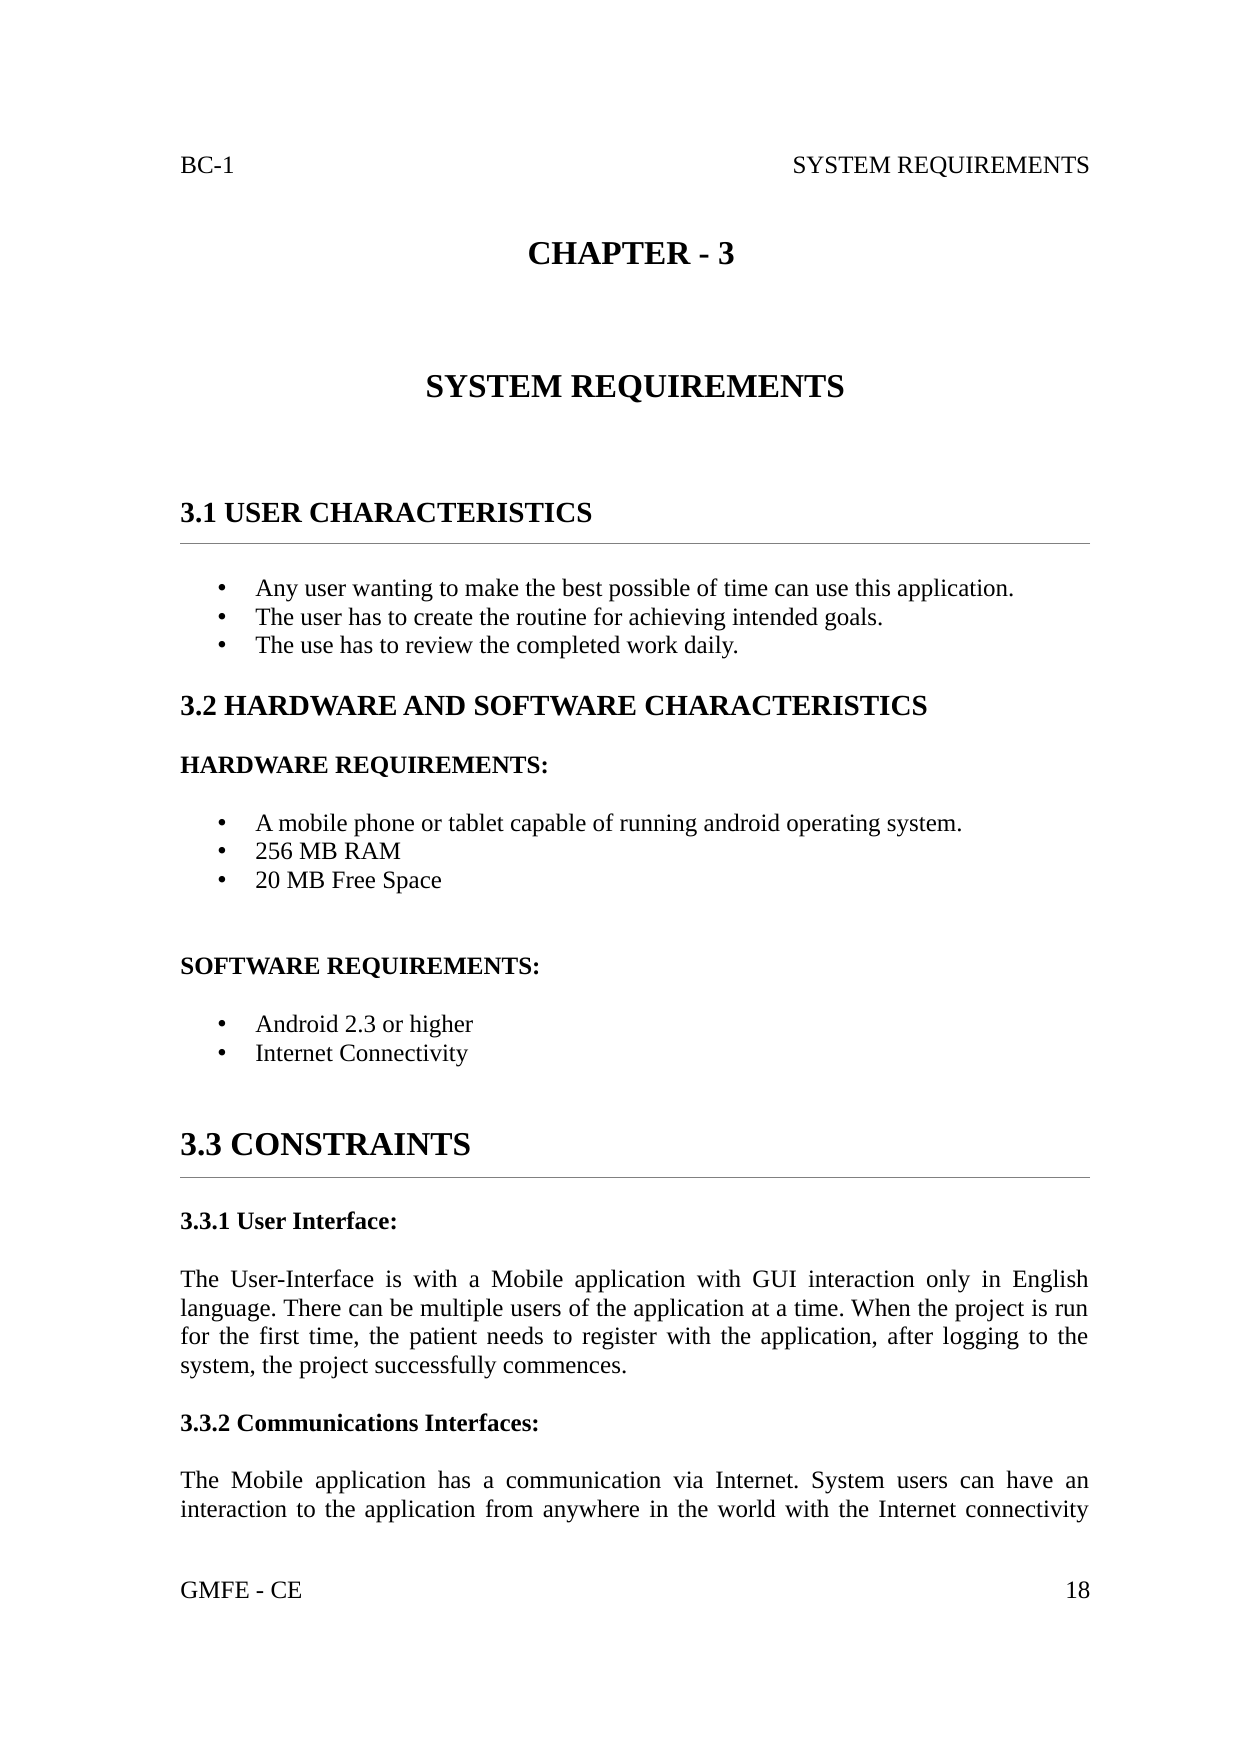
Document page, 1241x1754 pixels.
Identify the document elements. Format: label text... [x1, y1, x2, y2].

list A mobile phone or tablet capable of running android operating system. [218, 808, 1090, 836]
text 3.1 USER CHARACTERISTICS [180, 495, 1090, 529]
subtitle CHAPTER - 3 [180, 233, 1090, 272]
list 256 MB RAM [218, 836, 1090, 865]
text 3.3.1 User Interface: [180, 1206, 1090, 1235]
text 3.3.2 Communications Interfaces: [180, 1408, 1090, 1436]
list 20 MB Free Space [218, 865, 1090, 894]
list Internet Connectivity [218, 1038, 1090, 1066]
text 3.2 HARDWARE AND SOFTWARE CHARACTERISTICS [180, 688, 1090, 721]
text The Mobile application has a communication via Internet. System users can have an interaction to the application from anywhere in the world with the Internet connectivity [180, 1465, 1090, 1523]
text The User-Interface is with a Mobile application with GUI interaction only in English language. There can be multiple users of the application at a time. When the project is run for the first time, the patient needs to register with the application, after logging to the system, the project successfully commences. [180, 1264, 1090, 1379]
text SOFTWARE REQUIREMENTS: [180, 951, 1090, 980]
list Any user wanting to make the best possible of time can use this application. [218, 573, 1090, 602]
text 3.3 CONSTRAINTS [180, 1124, 1090, 1162]
list The use has to review the completed work daily. [218, 630, 1090, 659]
list The user has to create the routine for achieving intended goals. [218, 602, 1090, 630]
text HARDWARE REQUIREMENTS: [180, 750, 1090, 779]
subtitle SYSTEM REQUIREMENTS [180, 367, 1090, 405]
list Android 2.3 or higher [218, 1009, 1090, 1038]
